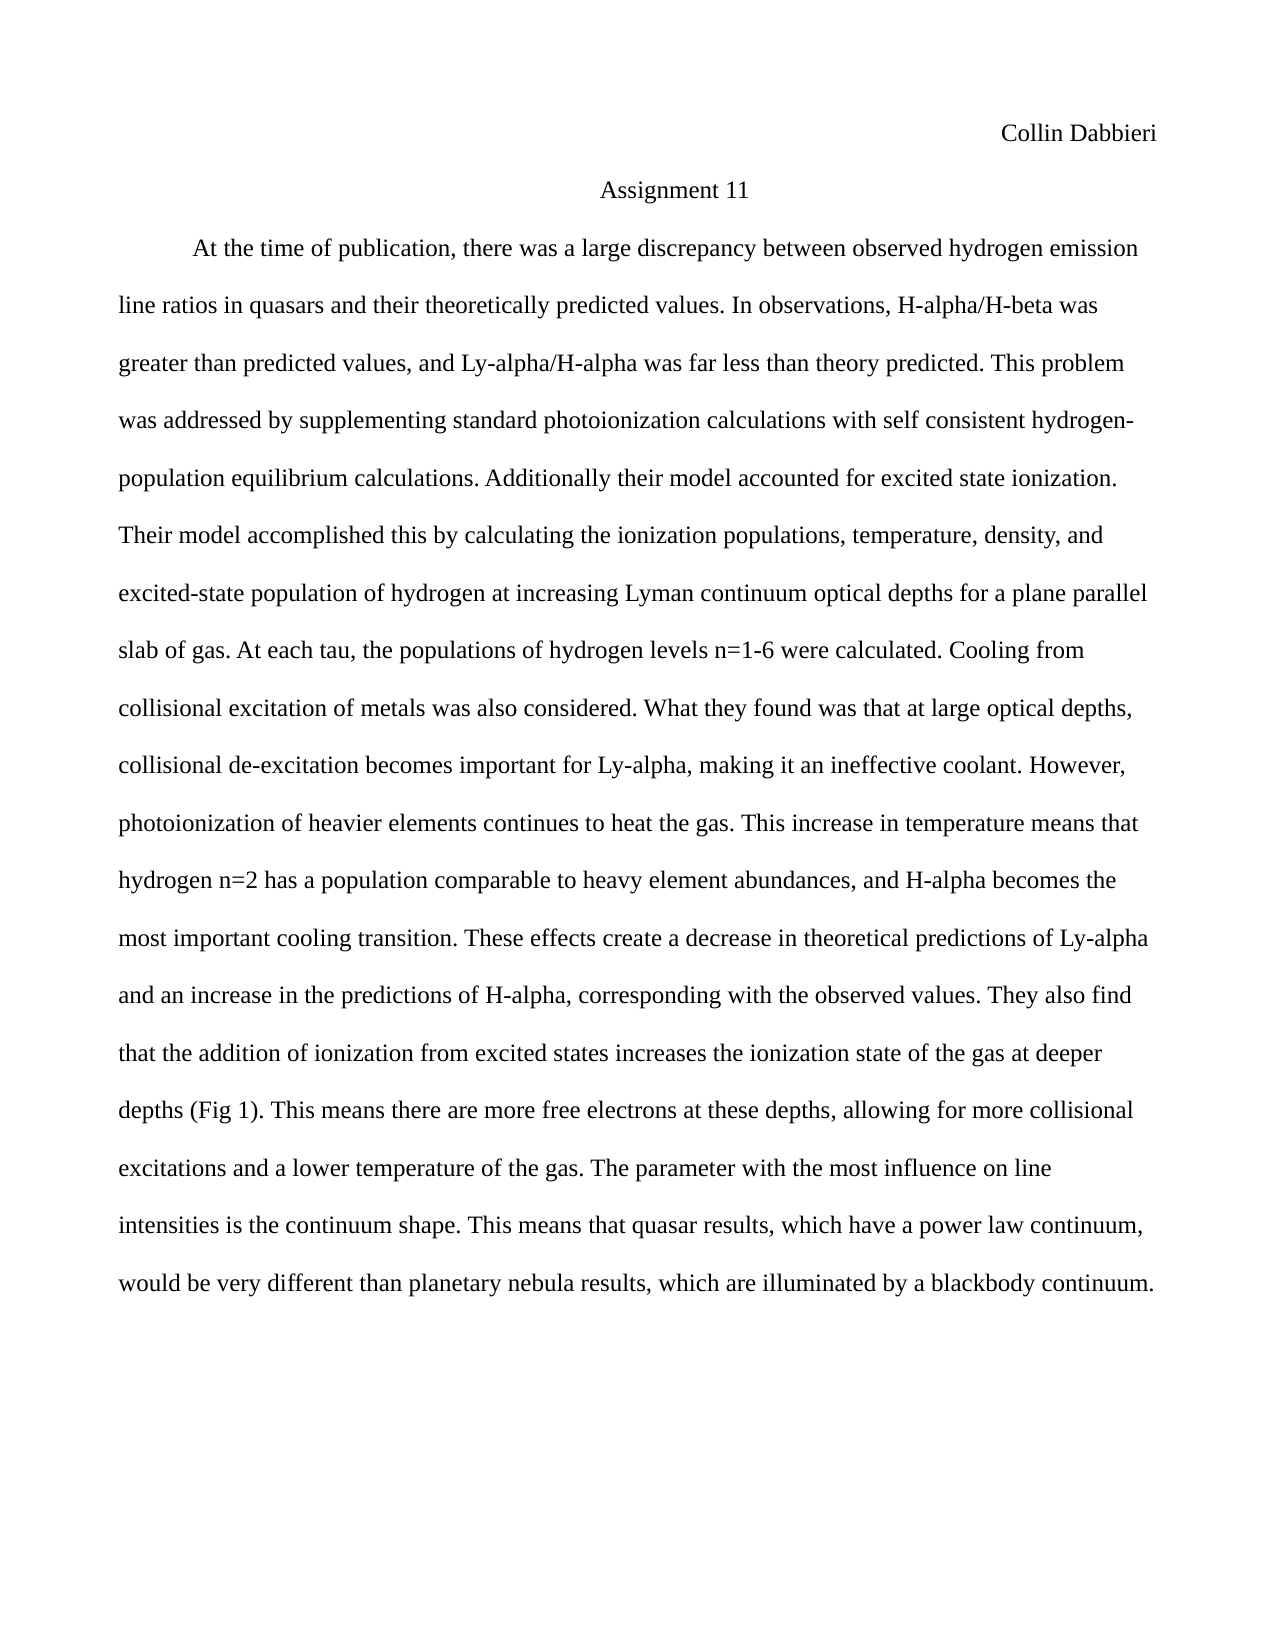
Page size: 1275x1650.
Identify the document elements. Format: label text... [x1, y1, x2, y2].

text At the time of publication, there was a large discrepancy between observed hydrogen emission line ratios in quasars and their theoretically predicted values. In observations, H-alpha/H-beta was greater than predicted values, and Ly-alpha/H-alpha was far less than theory predicted. This problem was addressed by supplementing standard photoionization calculations with self consistent hydrogen-population equilibrium calculations. Additionally their model accounted for excited state ionization. Their model accomplished this by calculating the ionization populations, temperature, density, and excited-state population of hydrogen at increasing Lyman continuum optical depths for a plane parallel slab of gas. At each tau, the populations of hydrogen levels n=1-6 were calculated. Cooling from collisional excitation of metals was also considered. What they found was that at large optical depths, collisional de-excitation becomes important for Ly-alpha, making it an ineffective coolant. However, photoionization of heavier elements continues to heat the gas. This increase in temperature means that hydrogen n=2 has a population comparable to heavy element abundances, and H-alpha becomes the most important cooling transition. These effects create a decrease in theoretical predictions of Ly-alpha and an increase in the predictions of H-alpha, corresponding with the observed values. They also find that the addition of ionization from excited states increases the ionization state of the gas at deeper depths (Fig 1). This means there are more free electrons at these depths, allowing for more collisional excitations and a lower temperature of the gas. The parameter with the most influence on line intensities is the continuum shape. This means that quasar results, which have a power law continuum, would be very different than planetary nebula results, which are illuminated by a blackbody continuum. [118, 233, 1157, 1297]
text Collin Dabbieri [118, 118, 1157, 147]
text Assignment 11 [118, 176, 1157, 204]
